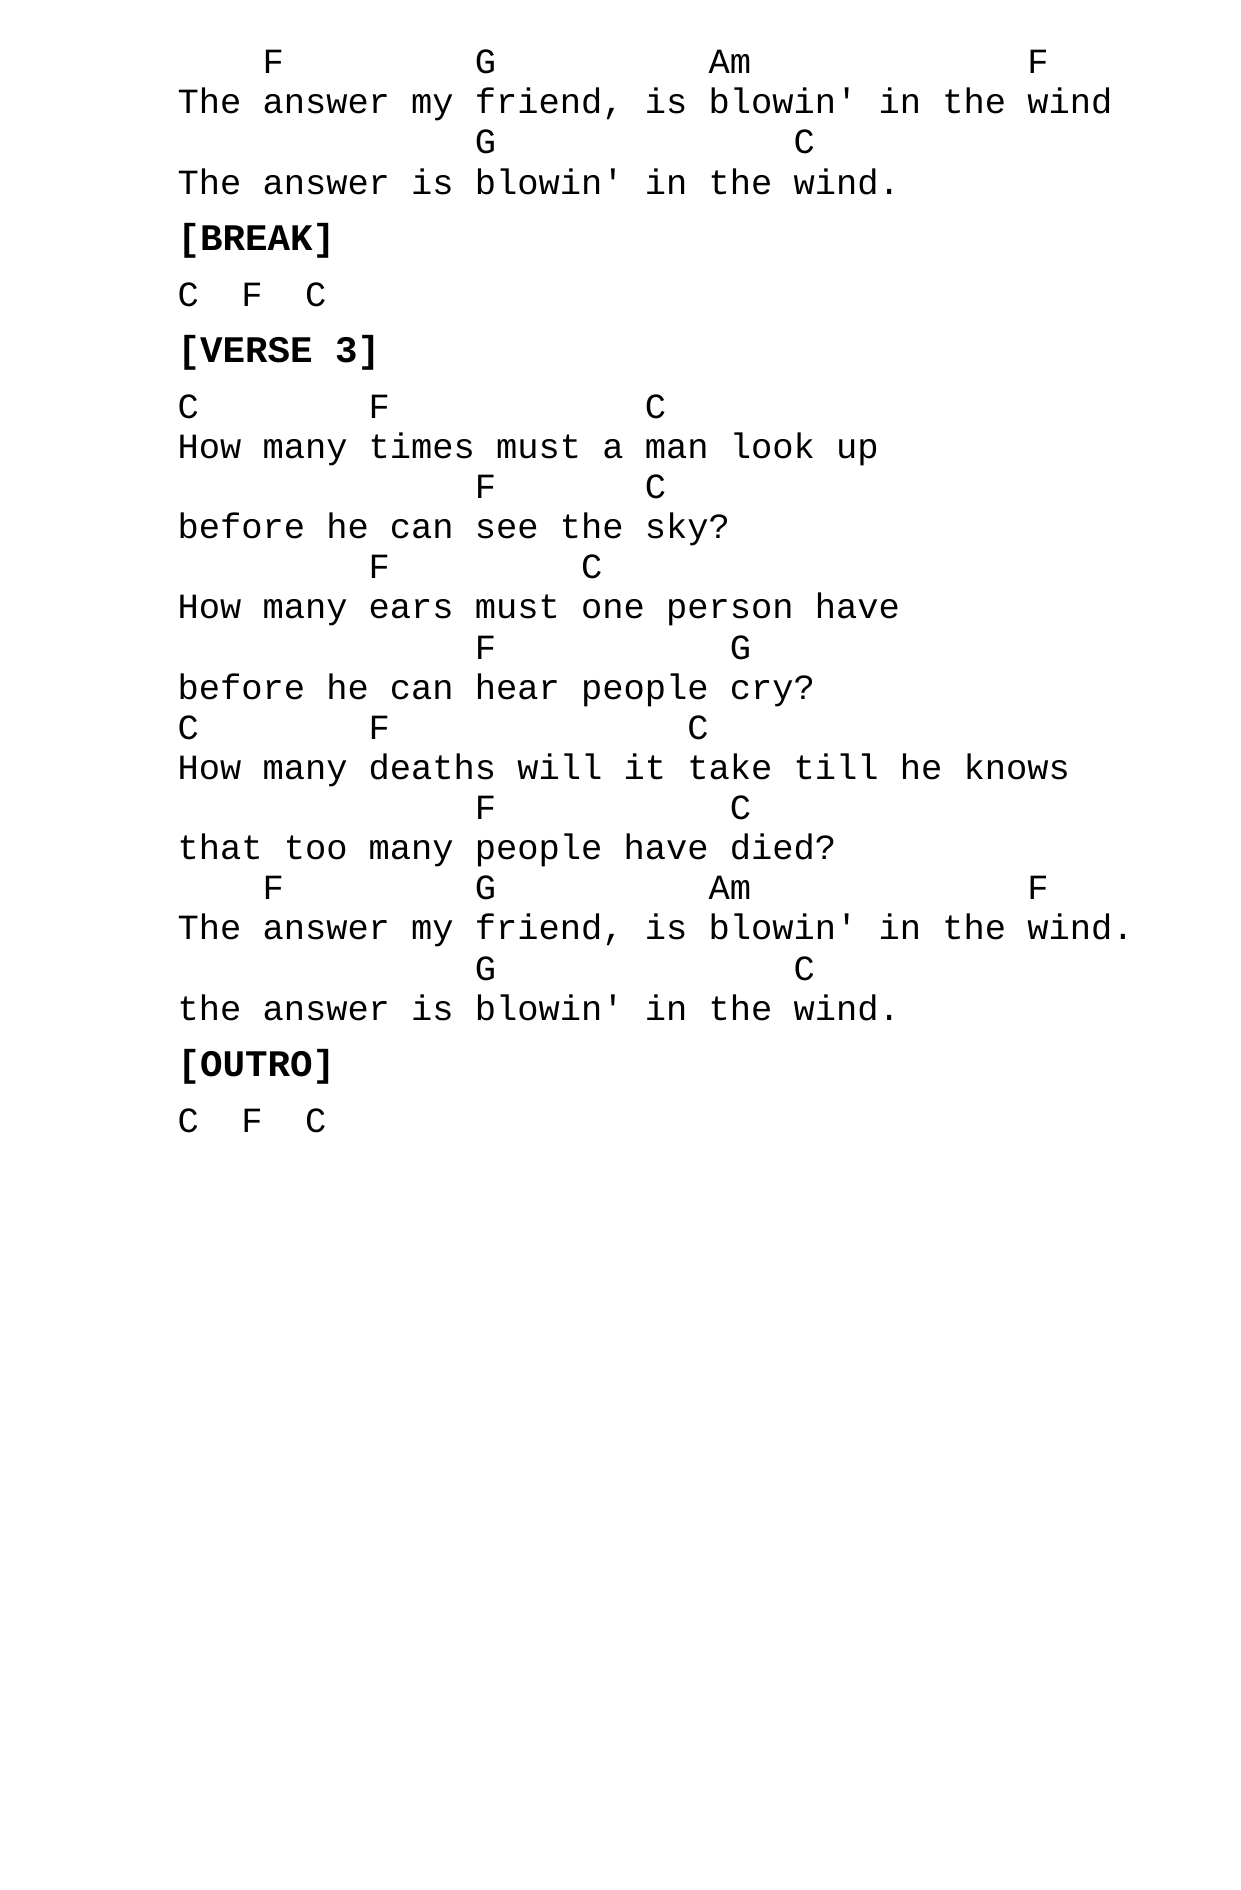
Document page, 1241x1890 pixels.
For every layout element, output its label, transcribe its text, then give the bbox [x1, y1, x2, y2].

text F C [177, 790, 1196, 830]
text the answer is blowin' in the wind. [177, 991, 1196, 1031]
text How many times must a man look up [177, 429, 1196, 469]
text F G [177, 629, 1196, 670]
text How many deaths will it take till he knows [177, 750, 1196, 790]
text G C [177, 950, 1196, 991]
text C F C [177, 710, 1196, 750]
text F G Am F [177, 870, 1196, 910]
text C F C [177, 1103, 1196, 1143]
text The answer my friend, is blowin' in the wind [177, 84, 1196, 124]
text How many ears must one person have [177, 589, 1196, 629]
text The answer my friend, is blowin' in the wind. [177, 910, 1196, 950]
text F G Am F [177, 44, 1196, 84]
subtitle [OUTRO] [177, 1045, 1196, 1088]
text F C [177, 549, 1196, 589]
subtitle [VERSE 3] [177, 332, 1196, 374]
text C F C [177, 277, 1196, 317]
subtitle [BREAK] [177, 219, 1196, 262]
text F C [177, 469, 1196, 509]
text before he can see the sky? [177, 509, 1196, 549]
text G C [177, 124, 1196, 164]
text before he can hear people cry? [177, 670, 1196, 710]
text that too many people have died? [177, 830, 1196, 870]
text The answer is blowin' in the wind. [177, 164, 1196, 205]
text C F C [177, 389, 1196, 429]
